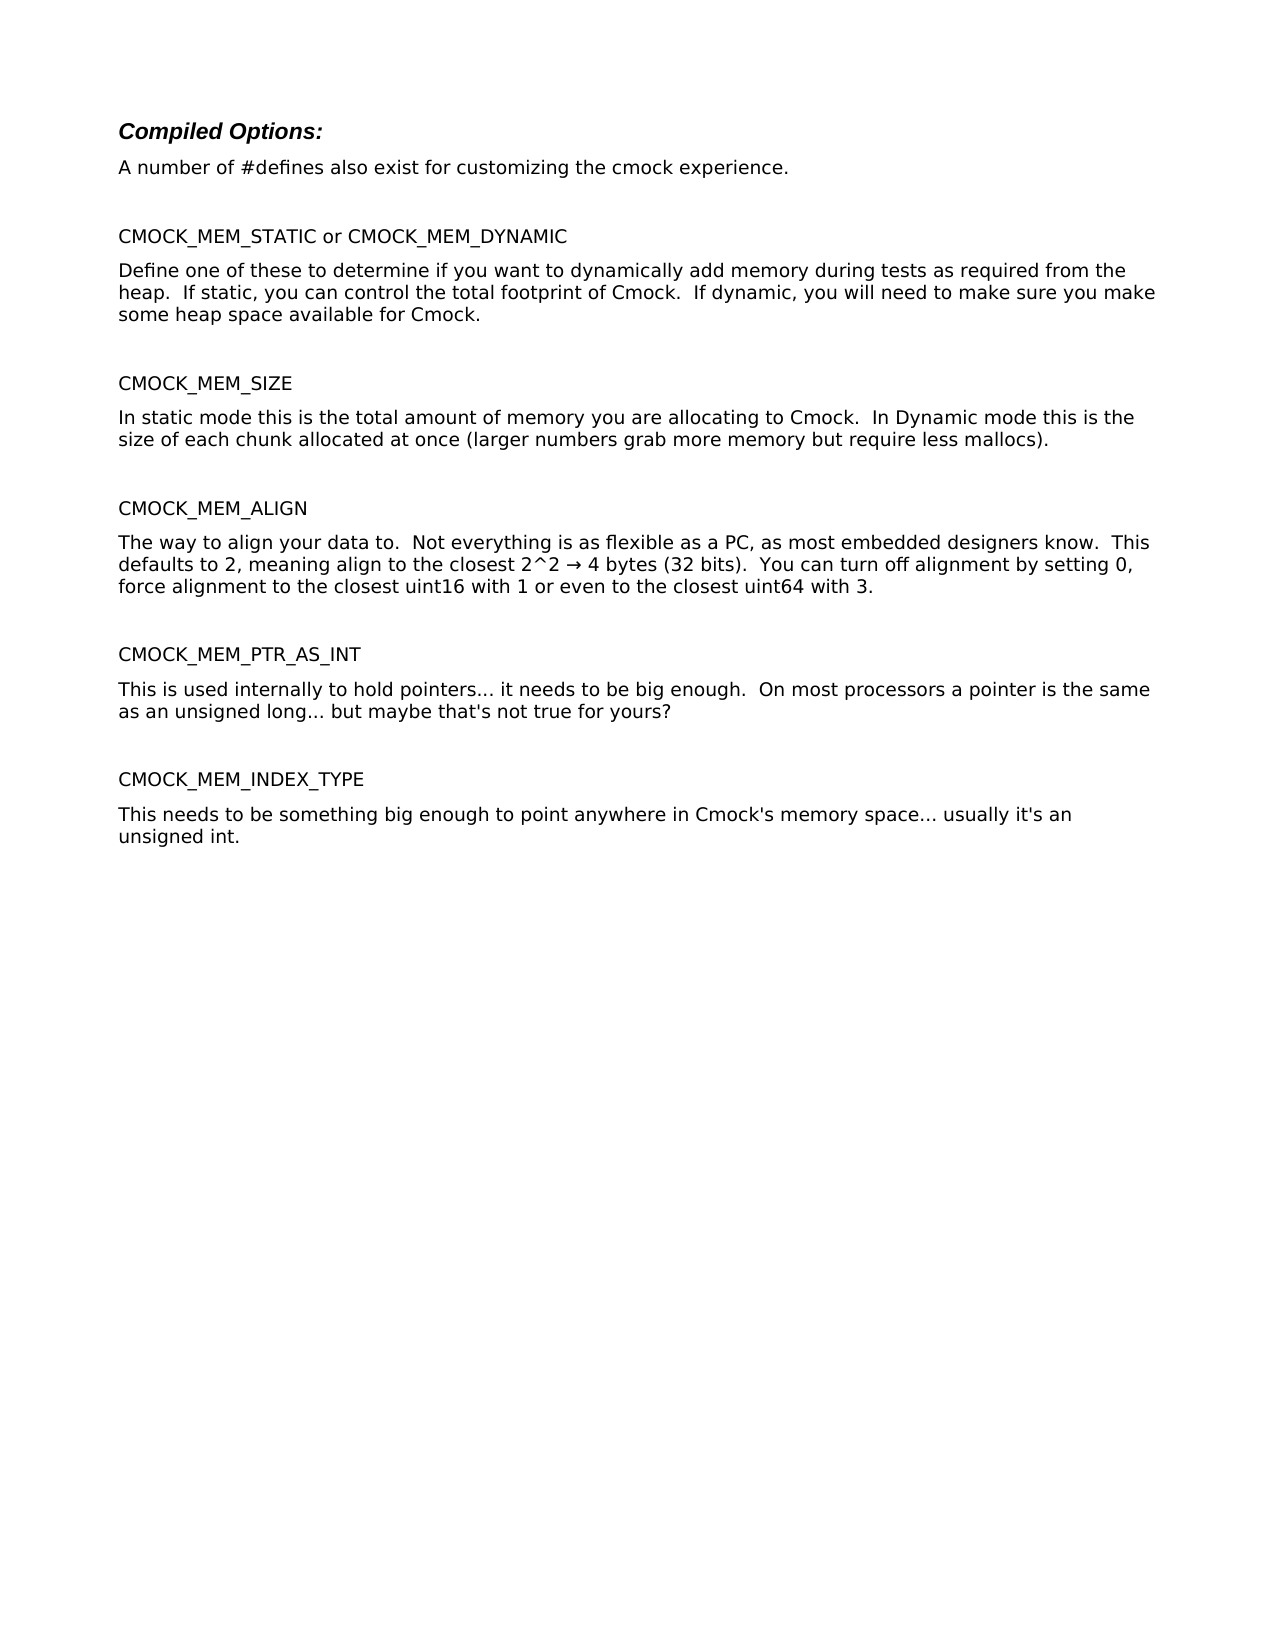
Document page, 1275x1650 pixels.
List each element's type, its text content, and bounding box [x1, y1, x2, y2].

text This is used internally to hold pointers... it needs to be big enough. On most processors a pointer is the same as an unsigned long... but maybe that's not true for yours? [118, 679, 1157, 723]
text A number of #defines also exist for customizing the cmock experience. [118, 157, 1157, 179]
text CMOCK_MEM_PTR_AS_INT [118, 644, 1157, 666]
text In static mode this is the total amount of memory you are allocating to Cmock. In Dynamic mode this is the size of each chunk allocated at once (larger numbers grab more memory but require less mallocs). [118, 407, 1157, 451]
text CMOCK_MEM_ALIGN [118, 498, 1157, 519]
text The way to align your data to. Not everything is as flexible as a PC, as most embedded designers know. This defaults to 2, meaning align to the closest 2^2 → 4 bytes (32 bits). You can turn off alignment by setting 0, force alignment to the closest uint16 with 1 or even to the closest uint64 with 3. [118, 532, 1157, 598]
text CMOCK_MEM_STATIC or CMOCK_MEM_DYNAMIC [118, 226, 1157, 248]
subtitle Compiled Options: [118, 118, 1157, 144]
text CMOCK_MEM_SIZE [118, 373, 1157, 394]
text Define one of these to determine if you want to dynamically add memory during tests as required from the heap. If static, you can control the total footprint of Cmock. If dynamic, you will need to make sure you make some heap space available for Cmock. [118, 260, 1157, 326]
text This needs to be something big enough to point anywhere in Cmock's memory space... usually it's an unsigned int. [118, 804, 1157, 848]
text CMOCK_MEM_INDEX_TYPE [118, 769, 1157, 791]
